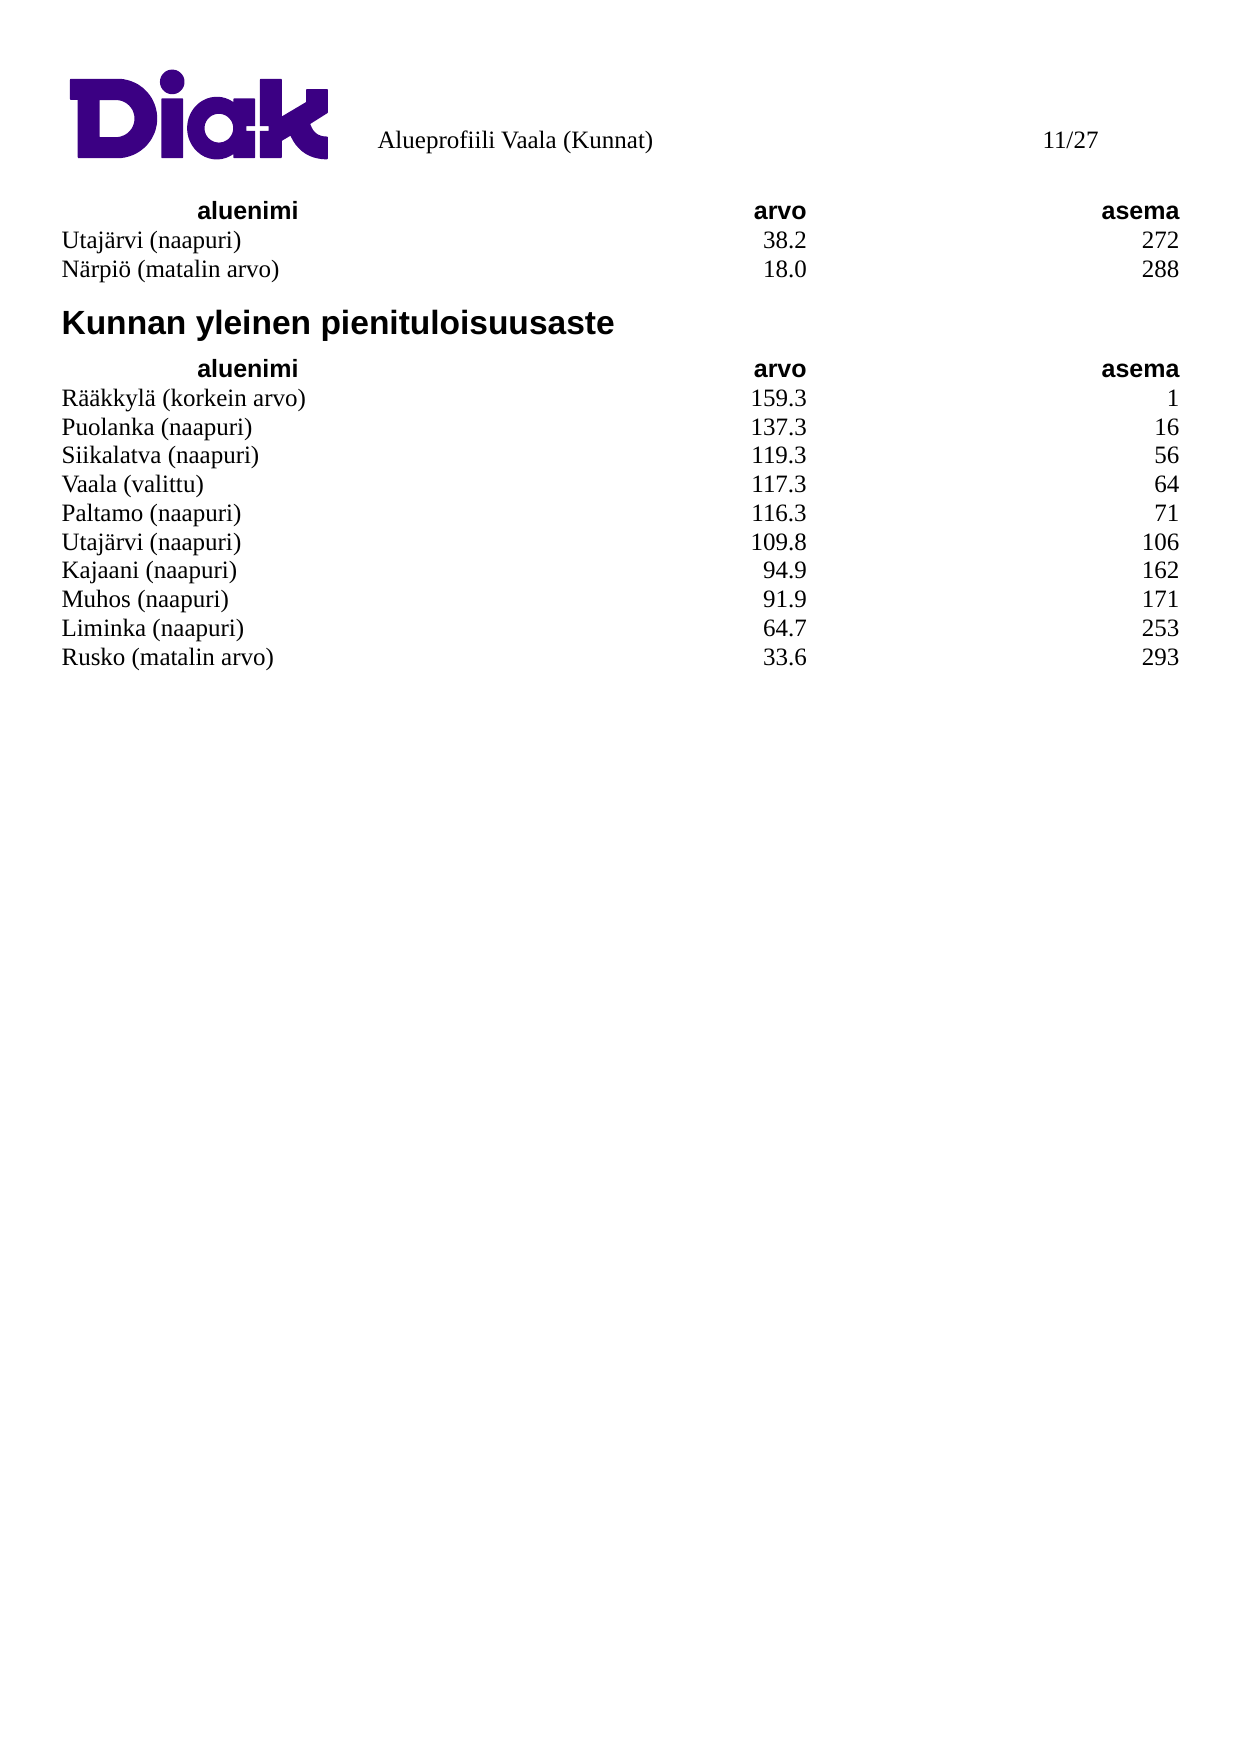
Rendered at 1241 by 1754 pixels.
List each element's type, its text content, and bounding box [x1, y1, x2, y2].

table_cell 64.7 [434, 613, 806, 642]
table_cell 64 [806, 469, 1179, 498]
table_cell 137.3 [434, 412, 806, 441]
table_cell 106 [806, 527, 1179, 556]
table_cell Utajärvi (naapuri) [61, 527, 434, 556]
table_cell Utajärvi (naapuri) [61, 225, 434, 254]
table_cell 119.3 [434, 441, 806, 469]
table_cell 171 [806, 584, 1179, 613]
table_cell 272 [806, 225, 1179, 254]
table_cell Muhos (naapuri) [61, 584, 434, 613]
table_cell 159.3 [434, 383, 806, 412]
table_cell Rääkkylä (korkein arvo) [61, 383, 434, 412]
table_header arvo [434, 196, 806, 225]
table_cell 253 [806, 613, 1179, 642]
table_cell 56 [806, 441, 1179, 469]
table_cell Puolanka (naapuri) [61, 412, 434, 441]
table_cell 33.6 [434, 642, 806, 671]
table_header asema [806, 354, 1179, 383]
table_cell Liminka (naapuri) [61, 613, 434, 642]
table_header arvo [434, 354, 806, 383]
subtitle Kunnan yleinen pienituloisuusaste [61, 303, 1179, 342]
table_cell 1 [806, 383, 1179, 412]
table_cell 109.8 [434, 527, 806, 556]
table_cell 38.2 [434, 225, 806, 254]
table_cell Vaala (valittu) [61, 469, 434, 498]
table_cell 293 [806, 642, 1179, 671]
table_cell 117.3 [434, 469, 806, 498]
table_cell Närpiö (matalin arvo) [61, 254, 434, 282]
table_cell Paltamo (naapuri) [61, 498, 434, 527]
table_header asema [806, 196, 1179, 225]
table_cell 16 [806, 412, 1179, 441]
table_cell 71 [806, 498, 1179, 527]
table_cell 162 [806, 556, 1179, 584]
table_cell 91.9 [434, 584, 806, 613]
table_cell Rusko (matalin arvo) [61, 642, 434, 671]
table_header aluenimi [61, 354, 434, 383]
table_cell 18.0 [434, 254, 806, 282]
table_cell 288 [806, 254, 1179, 282]
table_cell 94.9 [434, 556, 806, 584]
table_cell Siikalatva (naapuri) [61, 441, 434, 469]
table_cell Kajaani (naapuri) [61, 556, 434, 584]
table_header aluenimi [61, 196, 434, 225]
table_cell 116.3 [434, 498, 806, 527]
